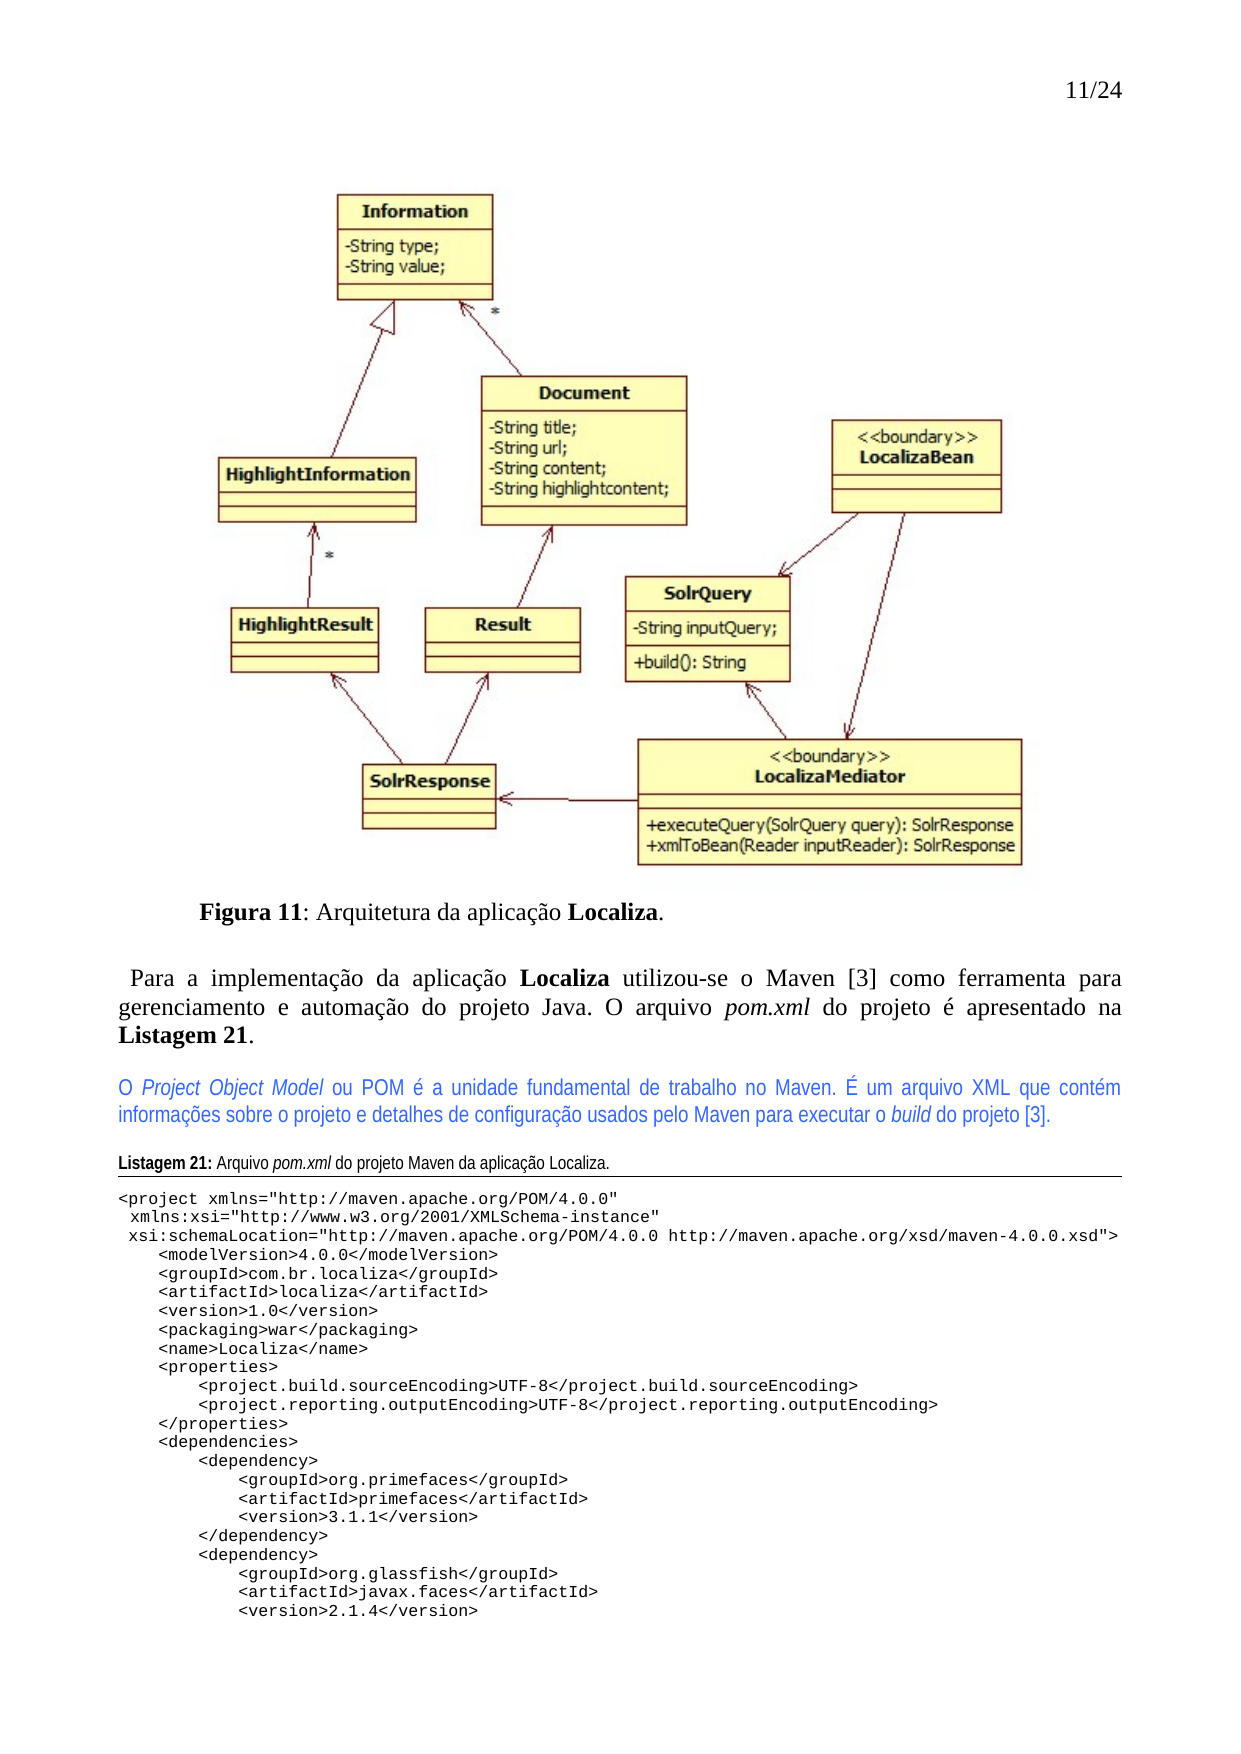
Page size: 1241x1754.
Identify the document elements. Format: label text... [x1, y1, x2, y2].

list Listagem 21: Arquivo pom.xml do projeto Maven da aplicação Localiza. [118, 1152, 1122, 1176]
list <version>2.1.4</version> [118, 1602, 1122, 1620]
list <dependency> [118, 1452, 1122, 1470]
list </properties> [118, 1414, 1122, 1433]
list <packaging>war</packaging> [118, 1320, 1122, 1339]
text O Project Object Model ou POM é a unidade fundamental de trabalho no Maven. É um arquivo XML que contém informações sobre o projeto e detalhes de configuração usados pelo Maven para executar o build do projeto [3]. [118, 1074, 1122, 1127]
list <artifactId>javax.faces</artifactId> [118, 1583, 1122, 1602]
list <name>Localiza</name> [118, 1339, 1122, 1358]
list <project.build.sourceEncoding>UTF-8</project.build.sourceEncoding> [118, 1377, 1122, 1395]
list <project.reporting.outputEncoding>UTF-8</project.reporting.outputEncoding> [118, 1395, 1122, 1414]
list <dependency> [118, 1545, 1122, 1564]
list xsi:schemaLocation="http://maven.apache.org/POM/4.0.0 http://maven.apache.org/xsd/maven-4.0.0.xsd"> [118, 1227, 1122, 1245]
list <groupId>org.primefaces</groupId> [118, 1470, 1122, 1489]
list <groupId>com.br.localiza</groupId> [118, 1264, 1122, 1283]
list <version>3.1.1</version> [118, 1508, 1122, 1527]
text Figura 11: Arquitetura da aplicação Localiza. [187, 897, 1053, 925]
list <version>1.0</version> [118, 1302, 1122, 1320]
list <groupId>org.glassfish</groupId> [118, 1564, 1122, 1583]
list <project xmlns="http://maven.apache.org/POM/4.0.0" [118, 1189, 1122, 1208]
list </dependency> [118, 1527, 1122, 1545]
list <properties> [118, 1358, 1122, 1377]
list <artifactId>localiza</artifactId> [118, 1283, 1122, 1302]
list <modelVersion>4.0.0</modelVersion> [118, 1245, 1122, 1264]
list <artifactId>primefaces</artifactId> [118, 1489, 1122, 1508]
text Para a implementação da aplicação Localiza utilizou-se o Maven [3] como ferramenta para gerenciamento e automação do projeto Java. O arquivo pom.xml do projeto é apresentado na Listagem 21. [118, 963, 1122, 1049]
picture [187, 163, 1054, 897]
list <dependencies> [118, 1433, 1122, 1452]
list xmlns:xsi="http://www.w3.org/2001/XMLSchema-instance" [118, 1208, 1122, 1227]
